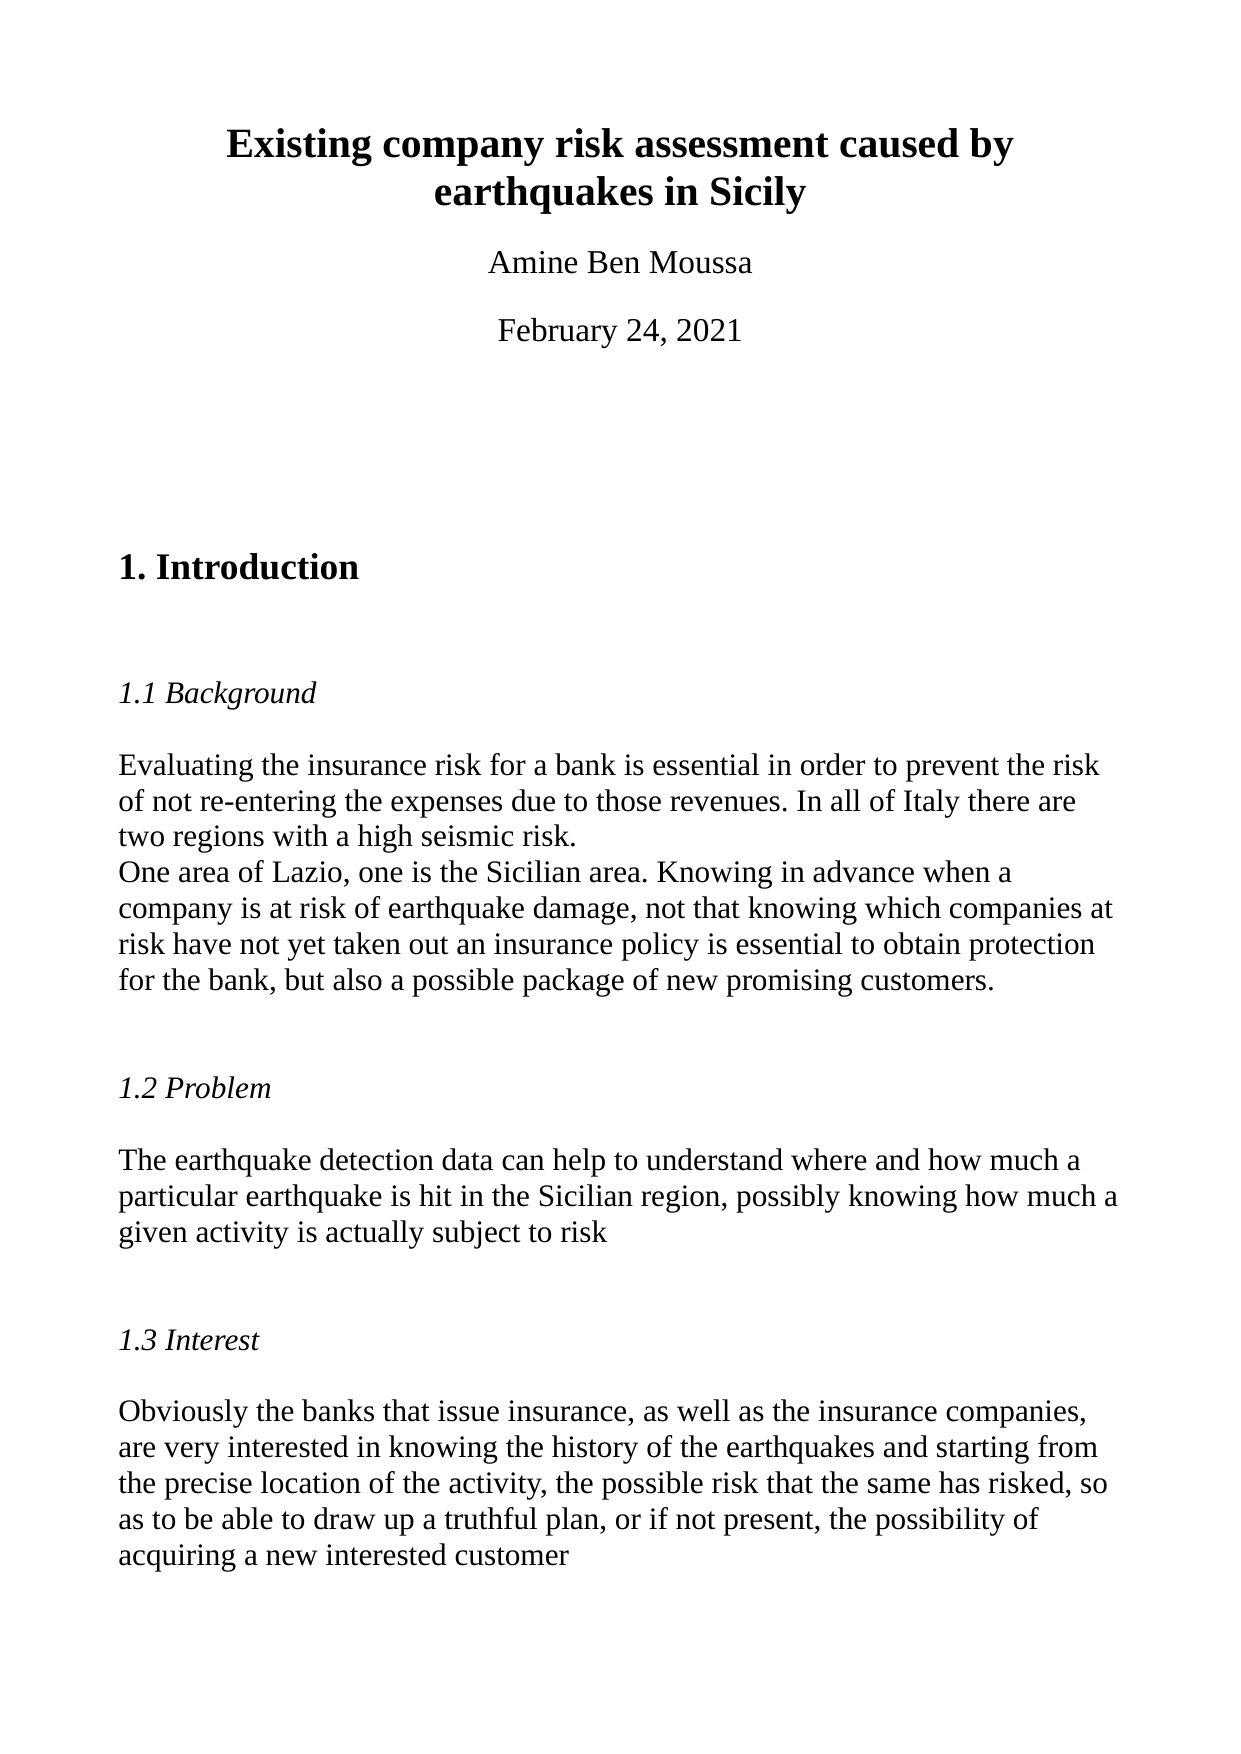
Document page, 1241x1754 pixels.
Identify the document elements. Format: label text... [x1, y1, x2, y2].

text Existing company risk assessment caused by earthquakes in Sicily [118, 118, 1122, 214]
text The earthquake detection data can help to understand where and how much a particular earthquake is hit in the Sicilian region, possibly knowing how much a given activity is actually subject to risk [118, 1141, 1122, 1249]
text 1. Introduction [118, 544, 1122, 588]
text 1.2 Problem [118, 1069, 1122, 1105]
text Obviously the banks that issue insurance, as well as the insurance companies, are very interested in knowing the history of the earthquakes and starting from the precise location of the activity, the possible risk that the same has risked, so as to be able to draw up a truthful plan, or if not present, the possibility of acquiring a new interested customer [118, 1393, 1122, 1572]
text Amine Ben Moussa [118, 243, 1122, 281]
text February 24, 2021 [118, 310, 1122, 348]
text 1.3 Interest [118, 1321, 1122, 1357]
text One area of Lazio, one is the Sicilian area. Knowing in advance when a company is at risk of earthquake damage, not that knowing which companies at risk have not yet taken out an insurance policy is essential to obtain protection for the bank, but also a possible package of new promising customers. [118, 854, 1122, 997]
text 1.1 Background [118, 674, 1122, 710]
text Evaluating the insurance risk for a bank is essential in order to prevent the risk of not re-entering the expenses due to those revenues. In all of Italy there are two regions with a high seismic risk. [118, 746, 1122, 854]
